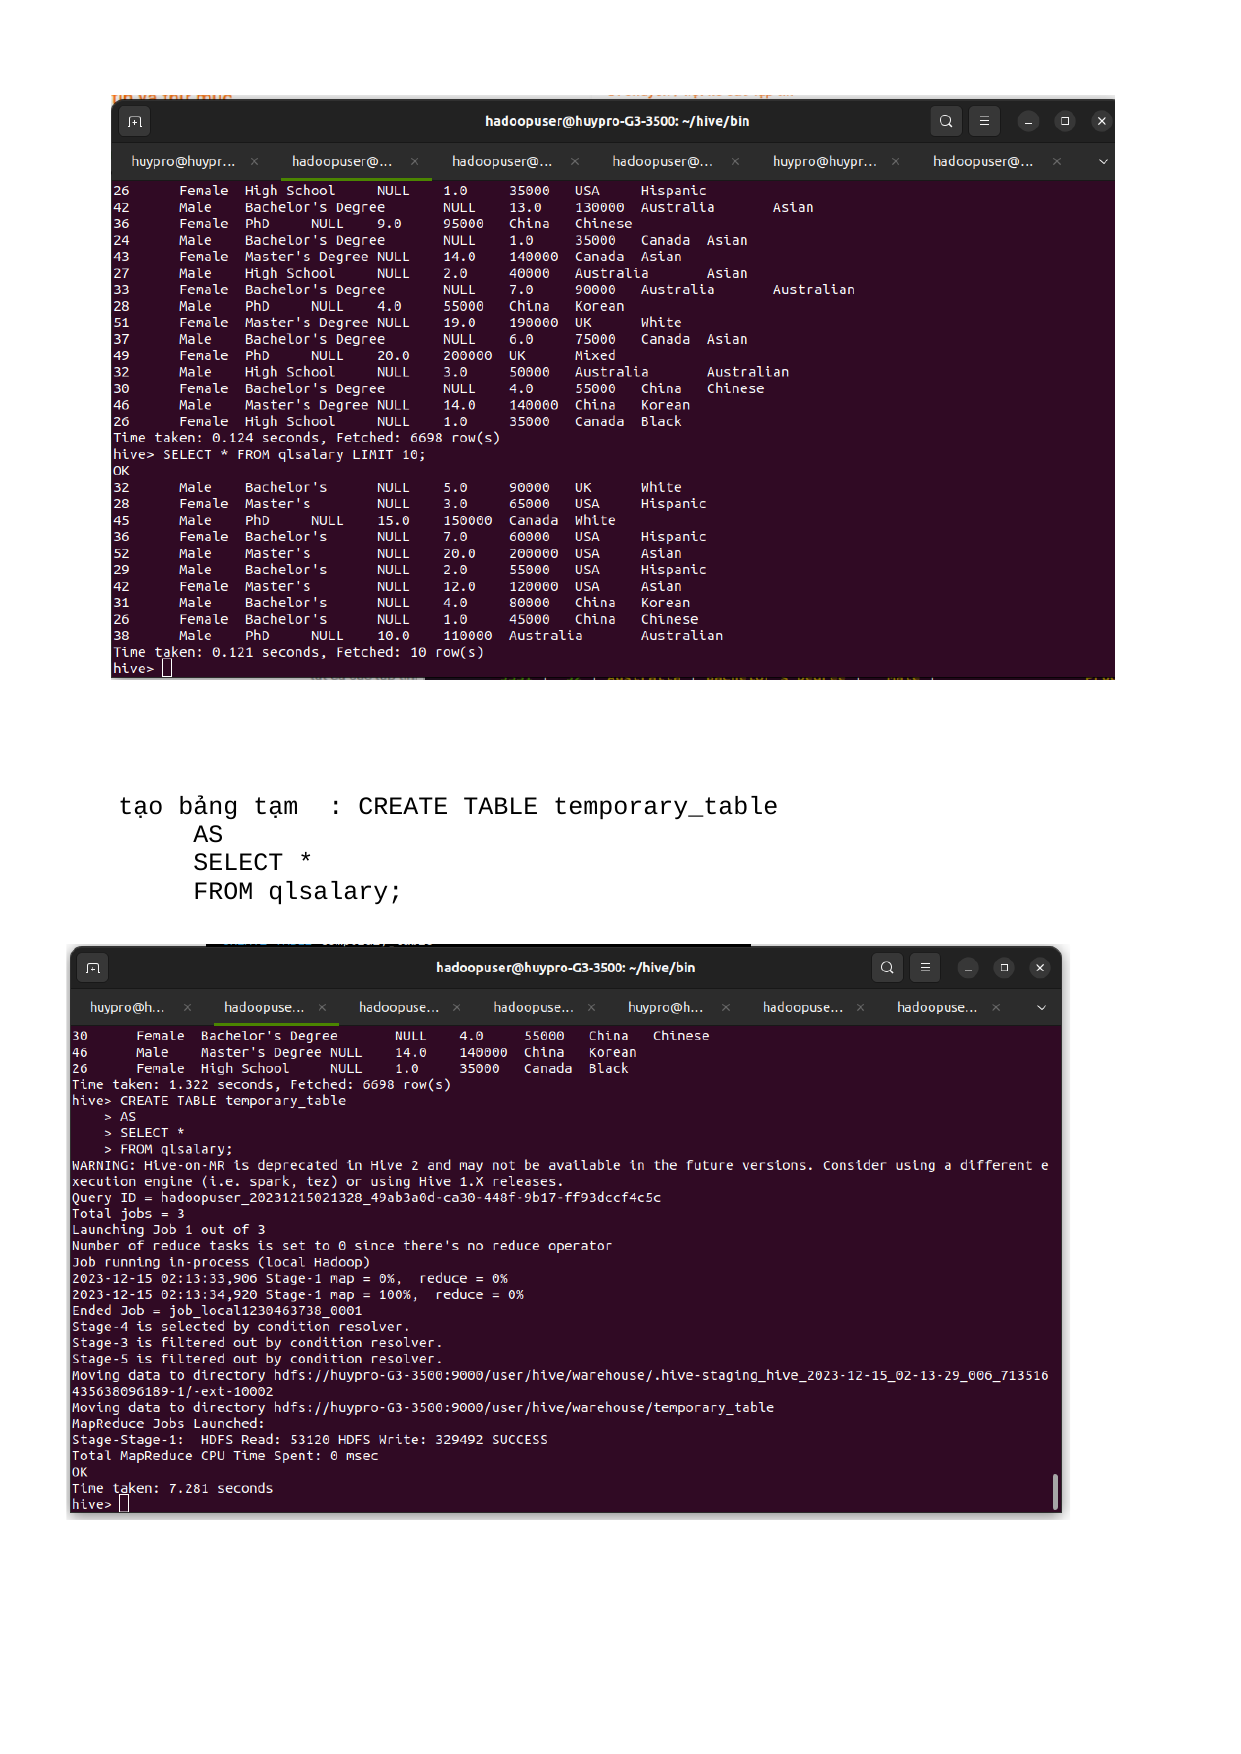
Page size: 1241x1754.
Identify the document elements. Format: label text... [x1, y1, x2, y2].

picture [111, 95, 1115, 680]
text [118, 907, 1122, 1548]
picture [66, 944, 1071, 1520]
text AS [118, 822, 1122, 850]
text tạo bảng tạm : CREATE TABLE temporary_table [118, 118, 1122, 822]
text FROM qlsalary; [118, 878, 1122, 907]
text SELECT * [118, 850, 1122, 878]
